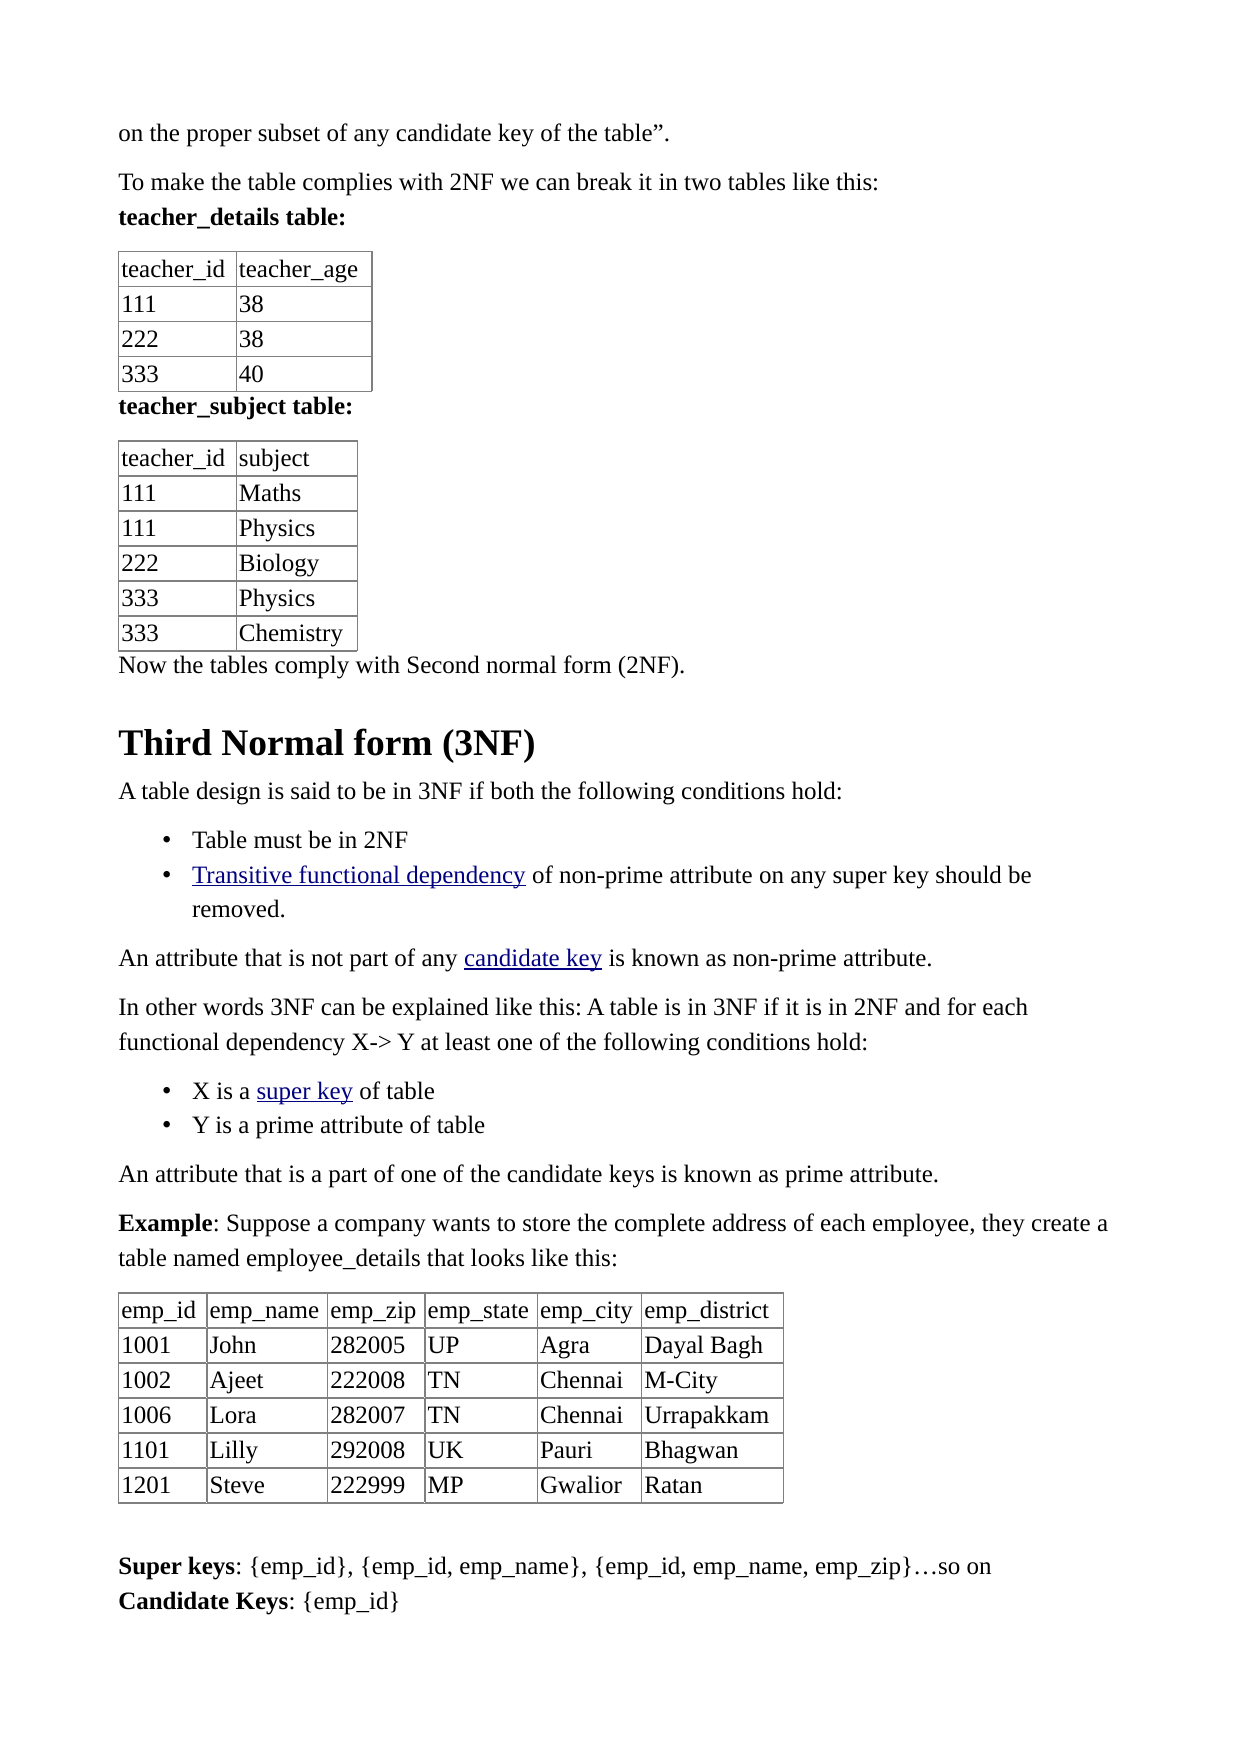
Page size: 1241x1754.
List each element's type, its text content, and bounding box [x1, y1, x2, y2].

table_cell 40 [237, 357, 371, 391]
table_cell 222 [119, 322, 236, 356]
table_cell 1001 [119, 1329, 206, 1362]
table_cell 333 [119, 582, 236, 615]
list Transitive functional dependency of non-prime attribute on any super key should be removed. [162, 860, 1122, 923]
text An attribute that is a part of one of the candidate keys is known as prime attribute. [118, 1159, 1122, 1188]
text An attribute that is not part of any candidate key is known as non-prime attribute. [118, 943, 1122, 972]
table_cell Chennai [538, 1399, 641, 1432]
text Now the tables comply with Second normal form (2NF). [118, 651, 1122, 679]
table_header emp_district [642, 1294, 783, 1327]
table_cell 1006 [119, 1399, 206, 1432]
table_header teacher_age [237, 252, 371, 286]
table_cell M-City [642, 1364, 783, 1397]
table_cell Agra [538, 1329, 641, 1362]
table_cell 222999 [328, 1469, 424, 1502]
table_cell 222 [119, 547, 236, 580]
table_cell Steve [208, 1469, 327, 1502]
table_header emp_zip [328, 1294, 424, 1327]
text on the proper subset of any candidate key of the table”. [118, 118, 1122, 147]
table_cell 333 [119, 357, 236, 391]
table_cell UP [426, 1329, 537, 1362]
table_cell 111 [119, 287, 236, 321]
table_cell Dayal Bagh [642, 1329, 783, 1362]
table_cell UK [426, 1434, 537, 1467]
text teacher_subject table: [118, 391, 1122, 420]
table_cell Biology [237, 547, 357, 580]
table_cell TN [426, 1399, 537, 1432]
table_cell Gwalior [538, 1469, 641, 1502]
list X is a super key of table [162, 1076, 1122, 1104]
table_cell 222008 [328, 1364, 424, 1397]
text A table design is said to be in 3NF if both the following conditions hold: [118, 776, 1122, 805]
table_cell TN [426, 1364, 537, 1397]
table_header emp_id [119, 1294, 206, 1327]
table_header emp_city [538, 1294, 641, 1327]
table_cell 1002 [119, 1364, 206, 1397]
list Table must be in 2NF [162, 825, 1122, 854]
table_cell Lilly [208, 1434, 327, 1467]
table_cell Urrapakkam [642, 1399, 783, 1432]
table_cell Ratan [642, 1469, 783, 1502]
table_cell Ajeet [208, 1364, 327, 1397]
subtitle Third Normal form (3NF) [118, 721, 1122, 764]
table_cell Bhagwan [642, 1434, 783, 1467]
table_cell Lora [208, 1399, 327, 1432]
table_header teacher_id [119, 252, 236, 286]
table_cell 38 [237, 322, 371, 356]
table_header subject [237, 442, 357, 475]
table_cell 1101 [119, 1434, 206, 1467]
table_cell Chennai [538, 1364, 641, 1397]
table_cell Physics [237, 582, 357, 615]
table_cell 282007 [328, 1399, 424, 1432]
text In other words 3NF can be explained like this: A table is in 3NF if it is in 2NF and for each functional dependency X-> Y at least one of the following conditions hold: [118, 992, 1122, 1056]
table_cell 1201 [119, 1469, 206, 1502]
table_header teacher_id [119, 442, 236, 475]
table_cell 111 [119, 512, 236, 545]
table_cell MP [426, 1469, 537, 1502]
table_cell 333 [119, 617, 236, 650]
table_cell Pauri [538, 1434, 641, 1467]
list Y is a prime attribute of table [162, 1110, 1122, 1139]
table_cell 292008 [328, 1434, 424, 1467]
table_cell John [208, 1329, 327, 1362]
text Example: Suppose a company wants to store the complete address of each employee, they create a table named employee_details that looks like this: [118, 1208, 1122, 1272]
text Super keys: {emp_id}, {emp_id, emp_name}, {emp_id, emp_name, emp_zip}…so on Candidate Keys: {emp_id} [118, 1551, 1122, 1615]
table_cell Physics [237, 512, 357, 545]
table_header emp_state [426, 1294, 537, 1327]
table_cell 111 [119, 477, 236, 510]
text To make the table complies with 2NF we can break it in two tables like this: teacher_details table: [118, 167, 1122, 230]
table_cell 38 [237, 287, 371, 321]
table_header emp_name [208, 1294, 327, 1327]
table_cell 282005 [328, 1329, 424, 1362]
table_cell Chemistry [237, 617, 357, 650]
table_cell Maths [237, 477, 357, 510]
